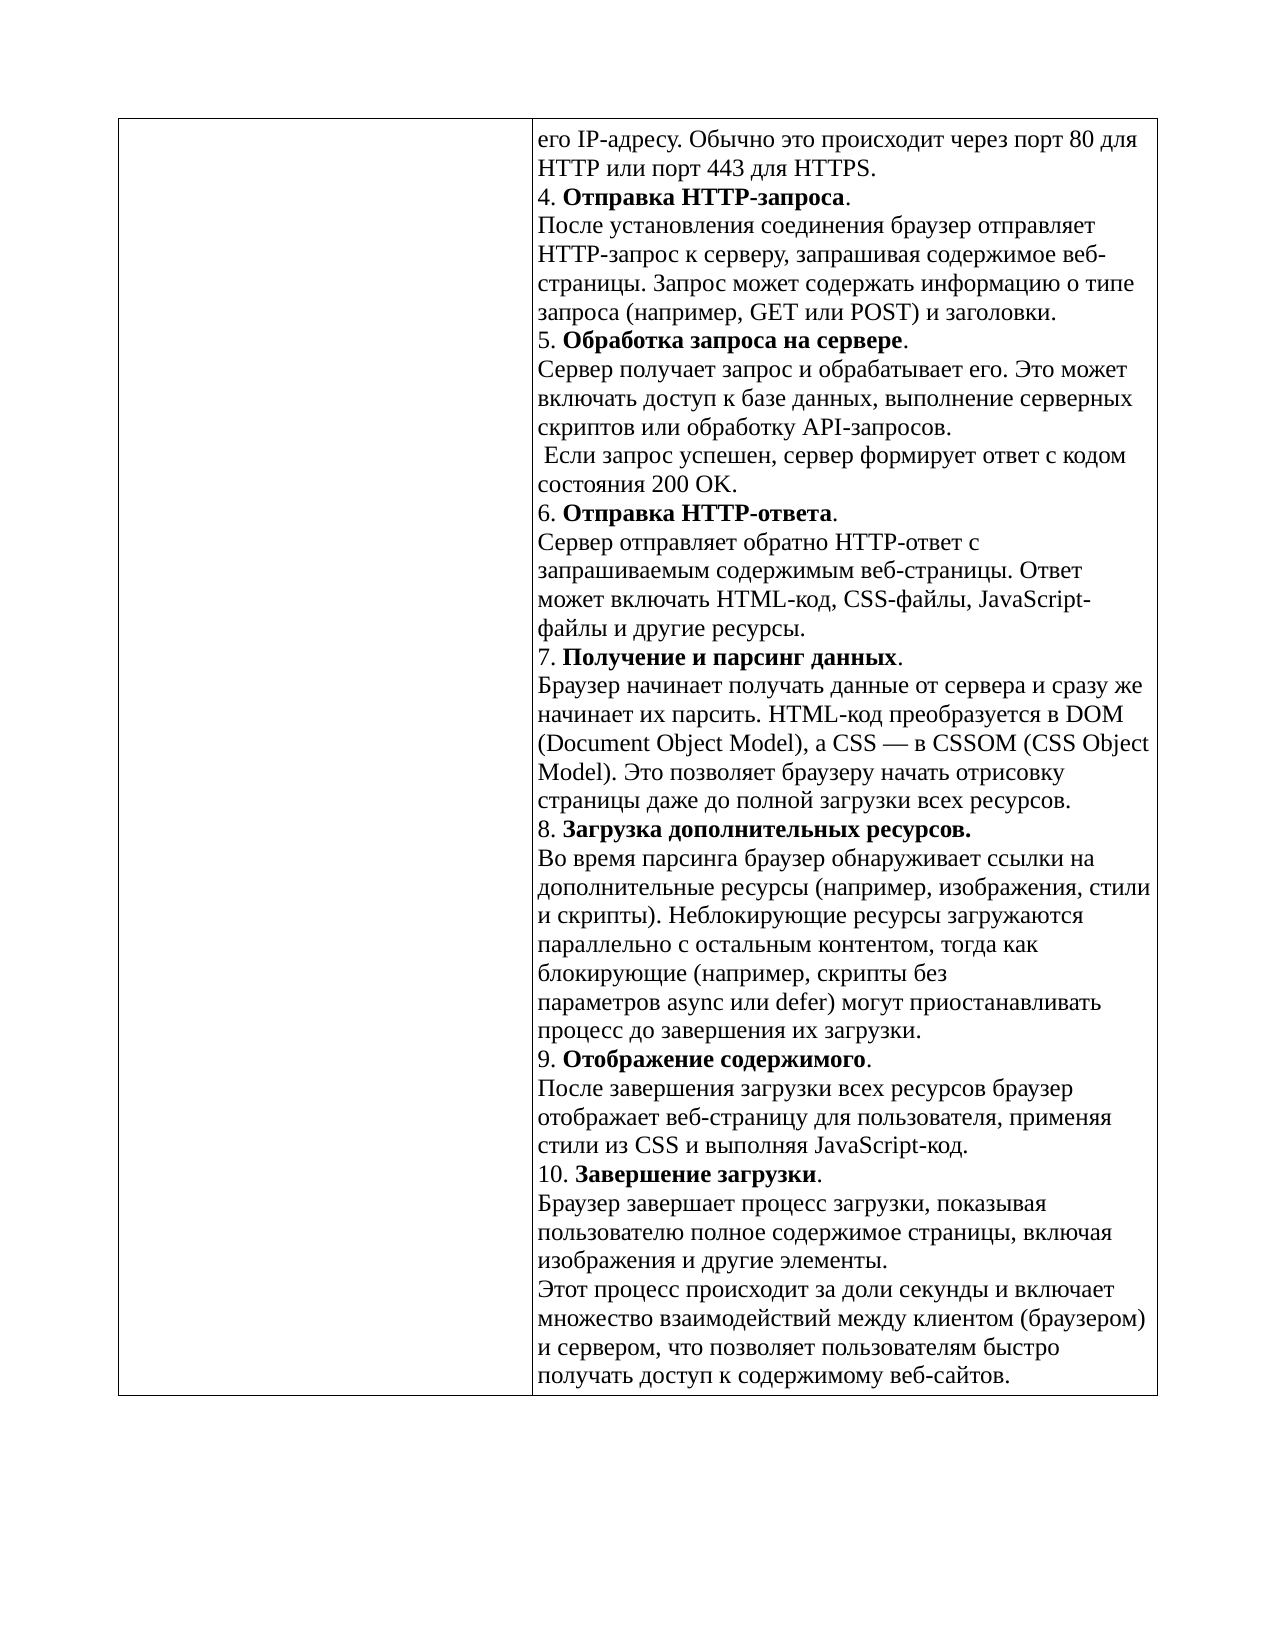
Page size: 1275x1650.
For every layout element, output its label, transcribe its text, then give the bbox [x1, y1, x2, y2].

table_cell [119, 119, 532, 1395]
table_cell его IP-адресу. Обычно это происходит через порт 80 для HTTP или порт 443 для HTTPS. 4. Отправка HTTP-запроса. После установления соединения браузер отправляет HTTP-запрос к серверу, запрашивая содержимое веб-страницы. Запрос может содержать информацию о типе запроса (например, GET или POST) и заголовки. 5. Обработка запроса на сервере. Сервер получает запрос и обрабатывает его. Это может включать доступ к базе данных, выполнение серверных скриптов или обработку API-запросов. Если запрос успешен, сервер формирует ответ с кодом состояния 200 OK. 6. Отправка HTTP-ответа. Сервер отправляет обратно HTTP-ответ с запрашиваемым содержимым веб-страницы. Ответ может включать HTML-код, CSS-файлы, JavaScript-файлы и другие ресурсы. 7. Получение и парсинг данных. Браузер начинает получать данные от сервера и сразу же начинает их парсить. HTML-код преобразуется в DOM (Document Object Model), а CSS — в CSSOM (CSS Object Model). Это позволяет браузеру начать отрисовку страницы даже до полной загрузки всех ресурсов. 8. Загрузка дополнительных ресурсов. Во время парсинга браузер обнаруживает ссылки на дополнительные ресурсы (например, изображения, стили и скрипты). Неблокирующие ресурсы загружаются параллельно с остальным контентом, тогда как блокирующие (например, скрипты без параметров async или defer) могут приостанавливать процесс до завершения их загрузки. 9. Отображение содержимого. После завершения загрузки всех ресурсов браузер отображает веб-страницу для пользователя, применяя стили из CSS и выполняя JavaScript-код. 10. Завершение загрузки. Браузер завершает процесс загрузки, показывая пользователю полное содержимое страницы, включая изображения и другие элементы. Этот процесс происходит за доли секунды и включает множество взаимодействий между клиентом (браузером) и сервером, что позволяет пользователям быстро получать доступ к содержимому веб-сайтов. [533, 119, 1157, 1395]
